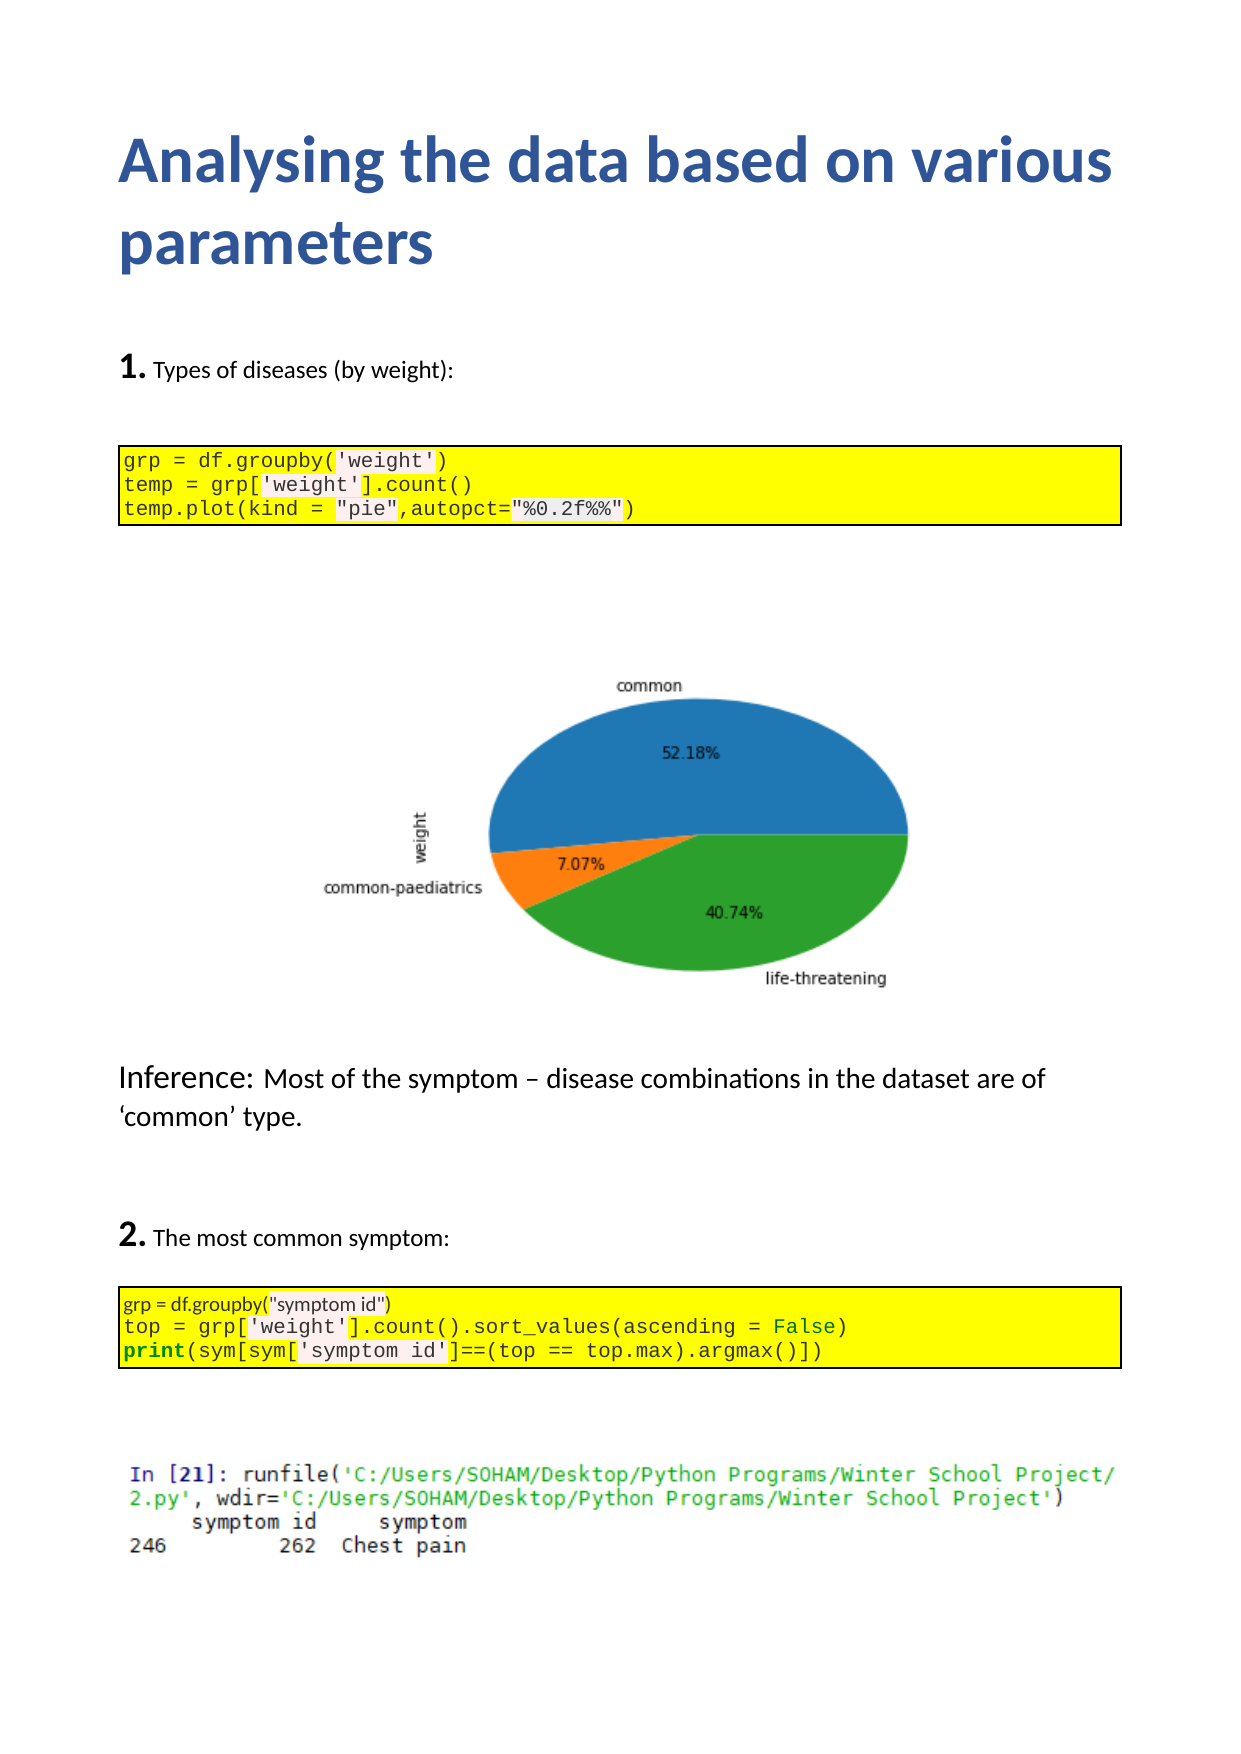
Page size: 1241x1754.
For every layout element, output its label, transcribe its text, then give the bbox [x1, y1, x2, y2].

picture [307, 662, 933, 1008]
text temp.plot(kind = "pie",autopct="%0.2f%%") [120, 492, 1120, 524]
text top = grp['weight'].count().sort_values(ascending = False) [120, 1311, 1120, 1335]
text grp = df.groupby("symptom id") [120, 1288, 1120, 1311]
text Inference: Most of the symptom – disease combinations in the dataset are of ‘common’ type. [118, 1052, 1122, 1133]
text temp = grp['weight'].count() [120, 469, 1120, 492]
text grp = df.groupby('weight') [120, 447, 1120, 469]
text Analysing the data based on various parameters [118, 118, 1122, 281]
text print(sym[sym['symptom id']==(top == top.max).argmax()]) [120, 1335, 1120, 1367]
text 1. Types of diseases (by weight): [118, 342, 1122, 388]
picture [126, 1459, 1130, 1567]
text 2. The most common symptom: [118, 1209, 1122, 1255]
